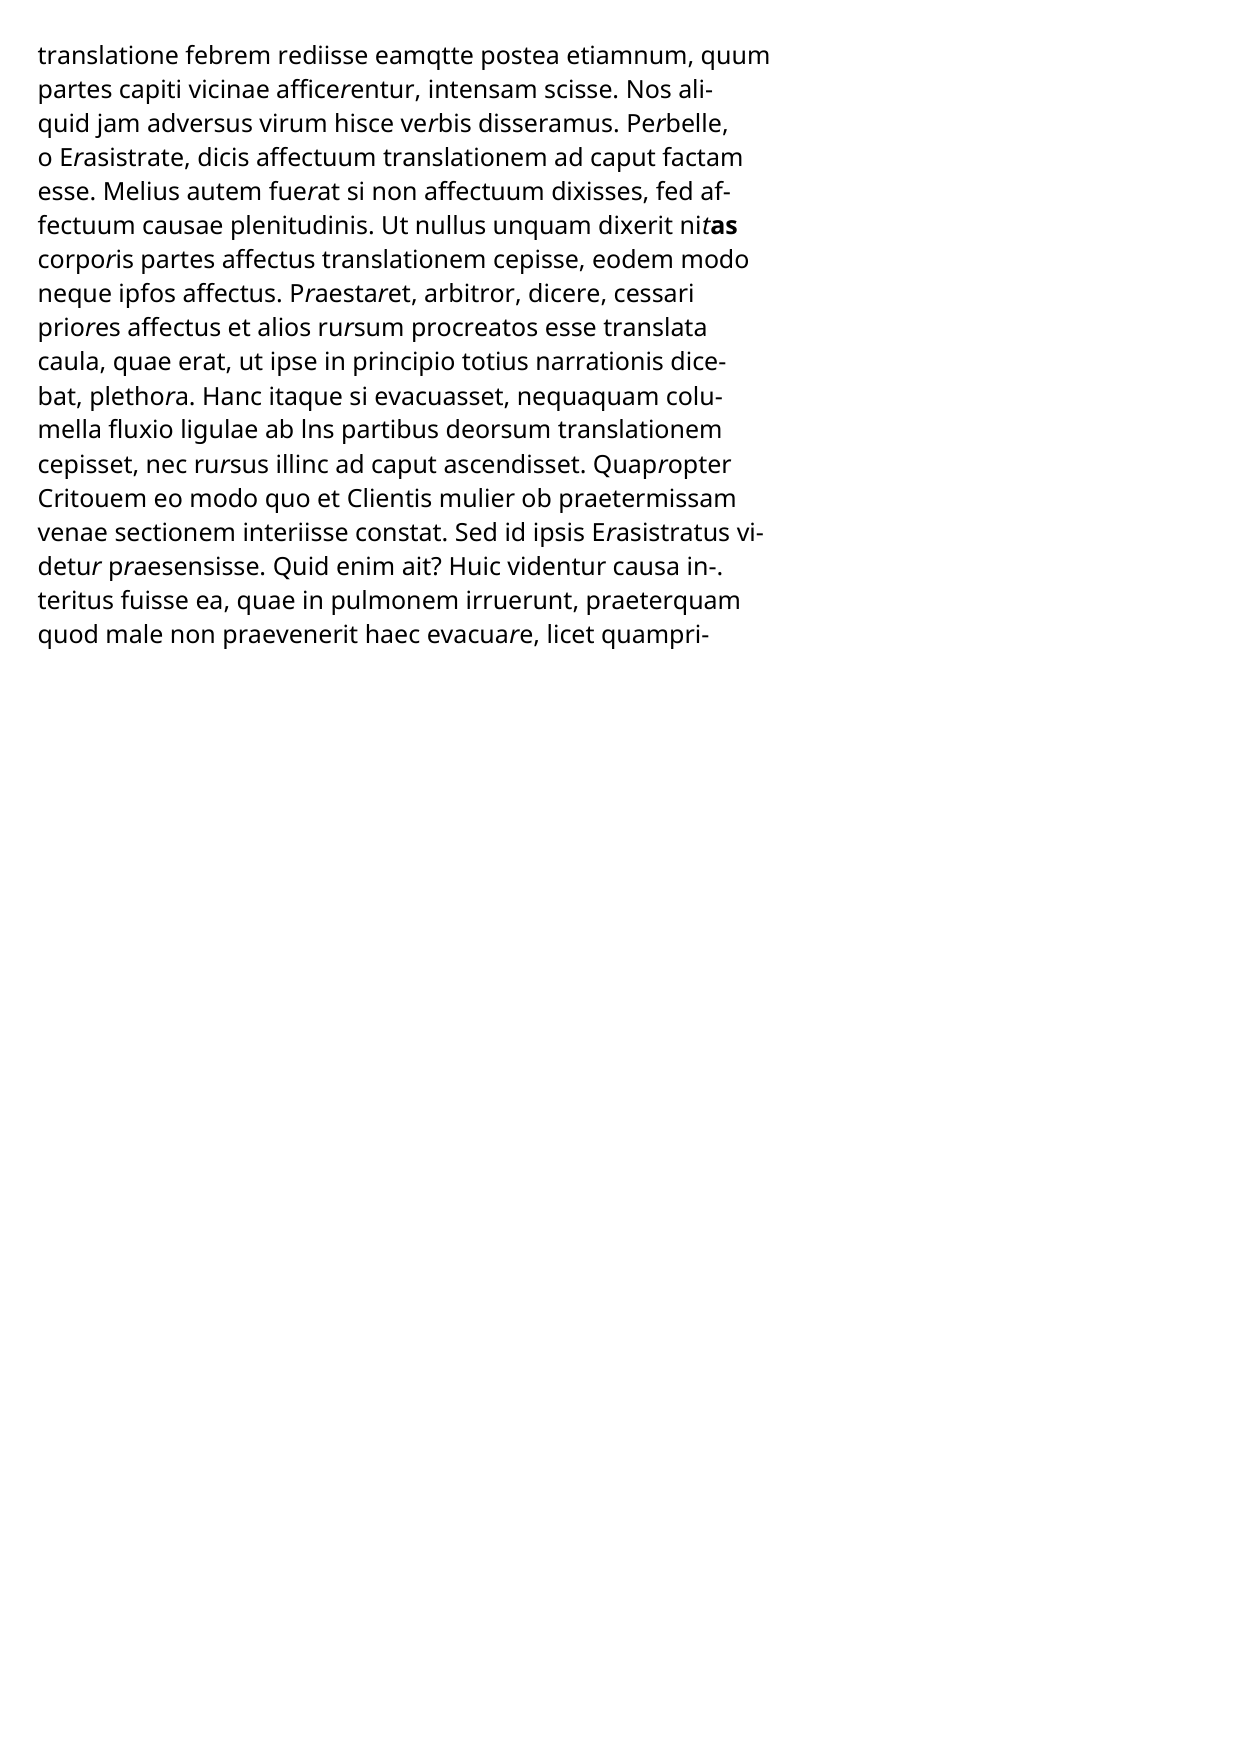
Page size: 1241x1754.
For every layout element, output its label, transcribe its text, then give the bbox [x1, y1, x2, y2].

text translatione febrem rediisse eamqtte postea etiamnum, quum partes capiti vicinae afficerentur, intensam scisse. Nos ali- quid jam adversus virum hisce verbis disseramus. Perbelle, o Erasistrate, dicis affectuum translationem ad caput factam esse. Melius autem fuerat si non affectuum dixisses, fed af- fectuum causae plenitudinis. Ut nullus unquam dixerit nitas corporis partes affectus translationem cepisse, eodem modo neque ipfos affectus. Praestaret, arbitror, dicere, cessari priores affectus et alios rursum procreatos esse translata caula, quae erat, ut ipse in principio totius narrationis dice- bat, plethora. Hanc itaque si evacuasset, nequaquam colu- mella fluxio ligulae ab lns partibus deorsum translationem cepisset, nec rursus illinc ad caput ascendisset. Quapropter Critouem eo modo quo et Clientis mulier ob praetermissam venae sectionem interiisse constat. Sed id ipsis Erasistratus vi- detur praesensisse. Quid enim ait? Huic videntur causa in-. teritus fuisse ea, quae in pulmonem irruerunt, praeterquam quod male non praevenerit haec evacuare, licet quampri- [37, 37, 1203, 651]
